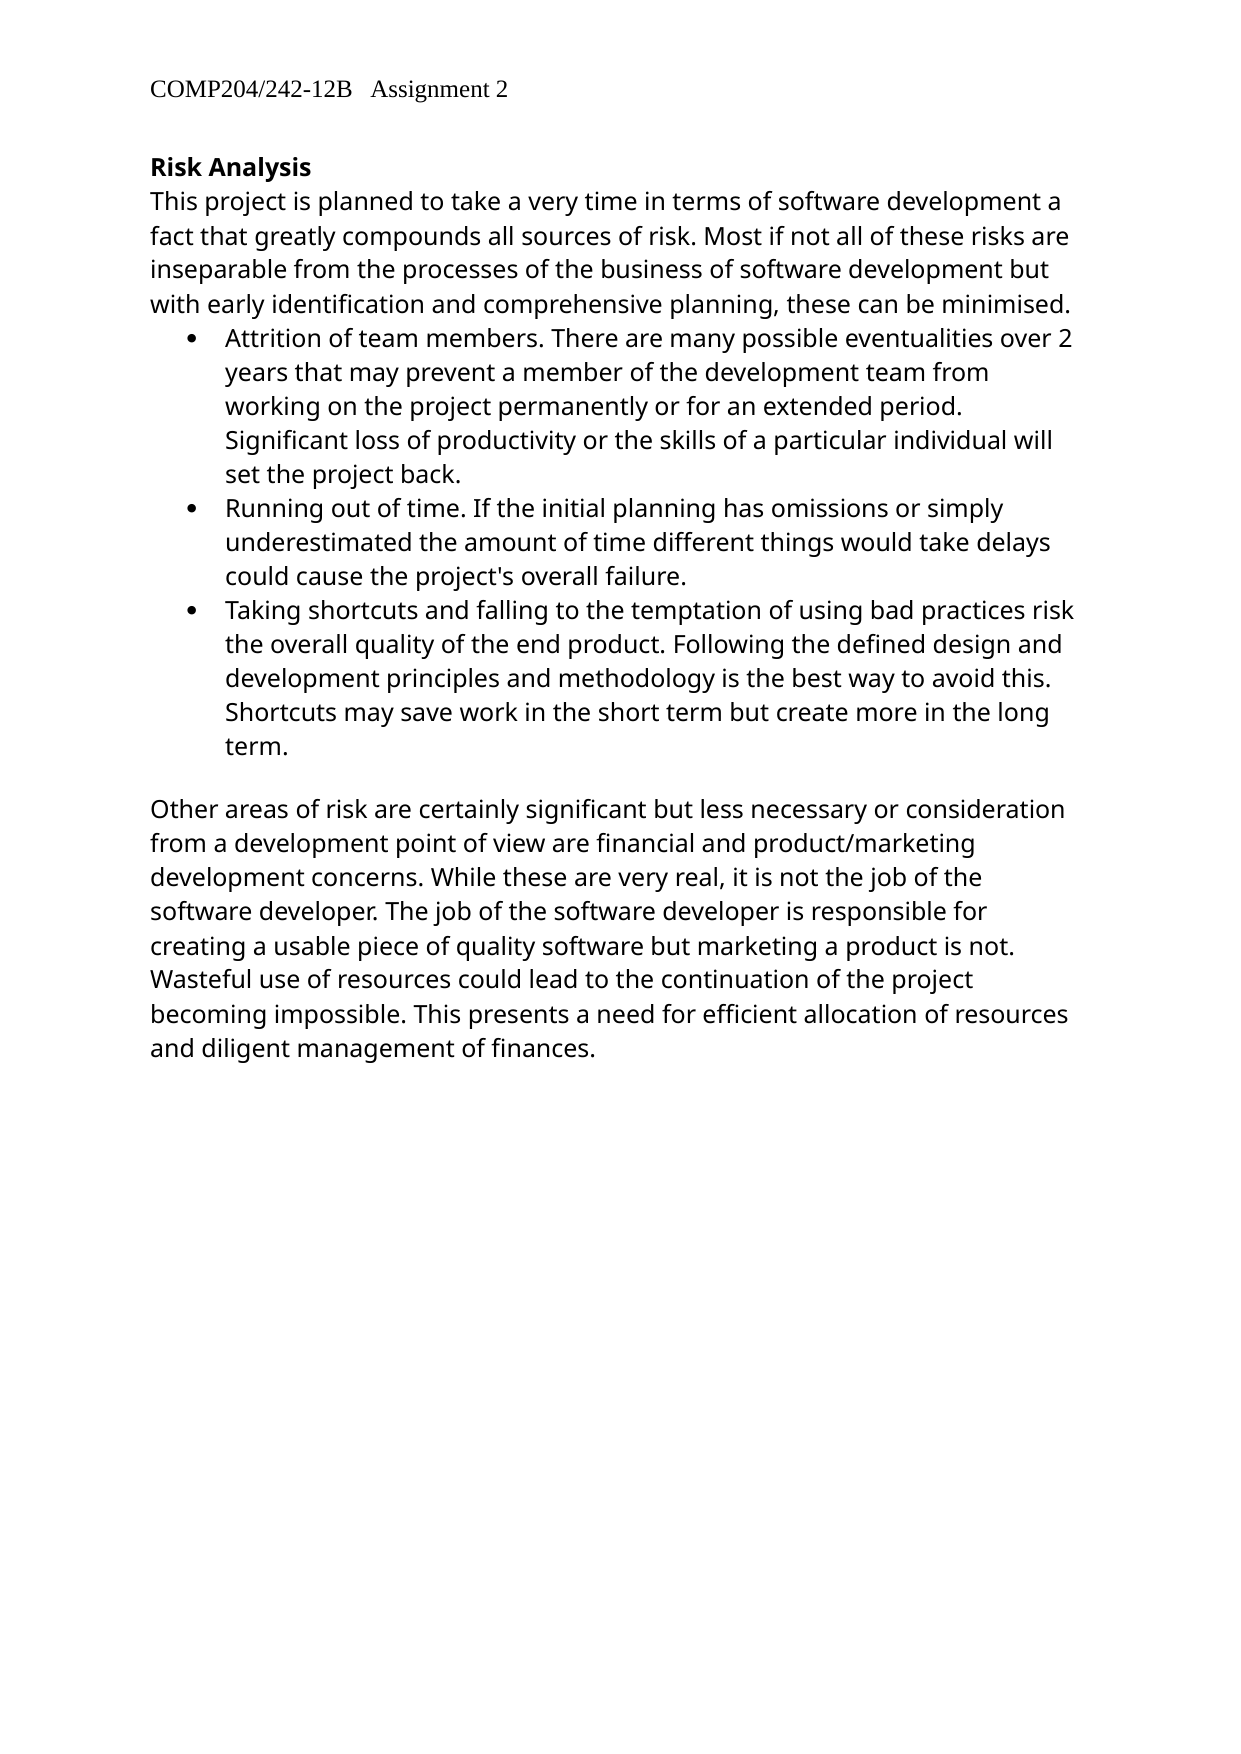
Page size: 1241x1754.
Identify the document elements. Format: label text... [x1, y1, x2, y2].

list Attrition of team members. There are many possible eventualities over 2 years that may prevent a member of the development team from working on the project permanently or for an extended period. Significant loss of productivity or the skills of a particular individual will set the project back. [187, 320, 1090, 491]
list Other areas of risk are certainly significant but less necessary or consideration from a development point of view are financial and product/marketing development concerns. While these are very real, it is not the job of the software developer. The job of the software developer is responsible for creating a usable piece of quality software but marketing a product is not. [150, 792, 1090, 962]
list Wasteful use of resources could lead to the continuation of the project becoming impossible. This presents a need for efficient allocation of resources and diligent management of finances. [150, 962, 1090, 1064]
text This project is planned to take a very time in terms of software development a fact that greatly compounds all sources of risk. Most if not all of these risks are inseparable from the processes of the business of software development but with early identification and comprehensive planning, these can be minimised. [150, 184, 1090, 320]
text Risk Analysis [150, 150, 1090, 184]
list Taking shortcuts and falling to the temptation of using bad practices risk the overall quality of the end product. Following the defined design and development principles and methodology is the best way to avoid this. Shortcuts may save work in the short term but create more in the long term. [187, 593, 1090, 763]
list Running out of time. If the initial planning has omissions or simply underestimated the amount of time different things would take delays could cause the project's overall failure. [187, 491, 1090, 593]
